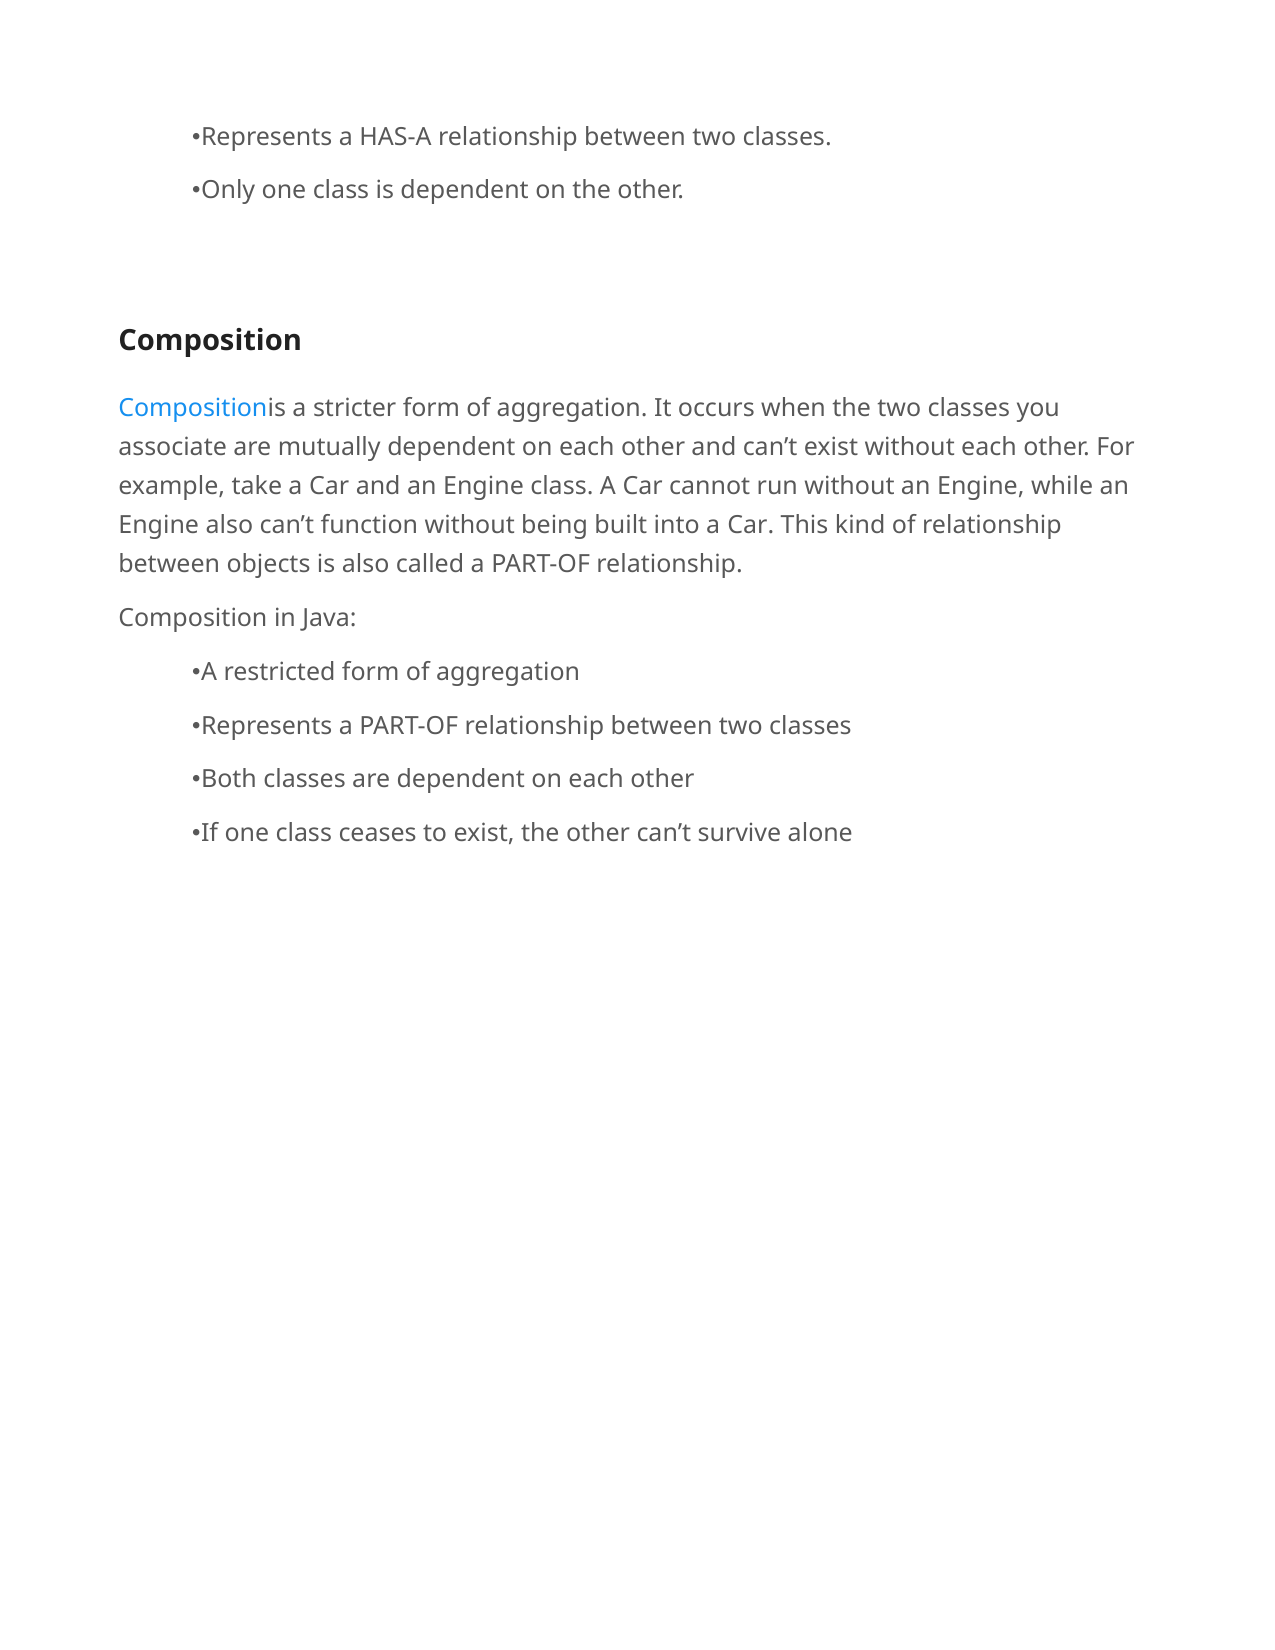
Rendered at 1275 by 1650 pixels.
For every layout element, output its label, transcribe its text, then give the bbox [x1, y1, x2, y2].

list If one class ceases to exist, the other can’t survive alone [118, 815, 1157, 849]
list A restricted form of aggregation [118, 654, 1157, 688]
list Only one class is dependent on the other. [118, 172, 1157, 206]
list Represents a PART-OF relationship between two classes [118, 707, 1157, 741]
list Both classes are dependent on each other [118, 761, 1157, 795]
subtitle Composition [118, 319, 1157, 359]
list Represents a HAS-A relationship between two classes. [118, 118, 1157, 152]
text Composition in Java: [118, 600, 1157, 634]
text Compositionis a stricter form of aggregation. It occurs when the two classes you associate are mutually dependent on each other and can’t exist without each other. For example, take a Car and an Engine class. A Car cannot run without an Engine, while an Engine also can’t function without being built into a Car. This kind of relationship between objects is also called a PART-OF relationship. [118, 389, 1157, 580]
